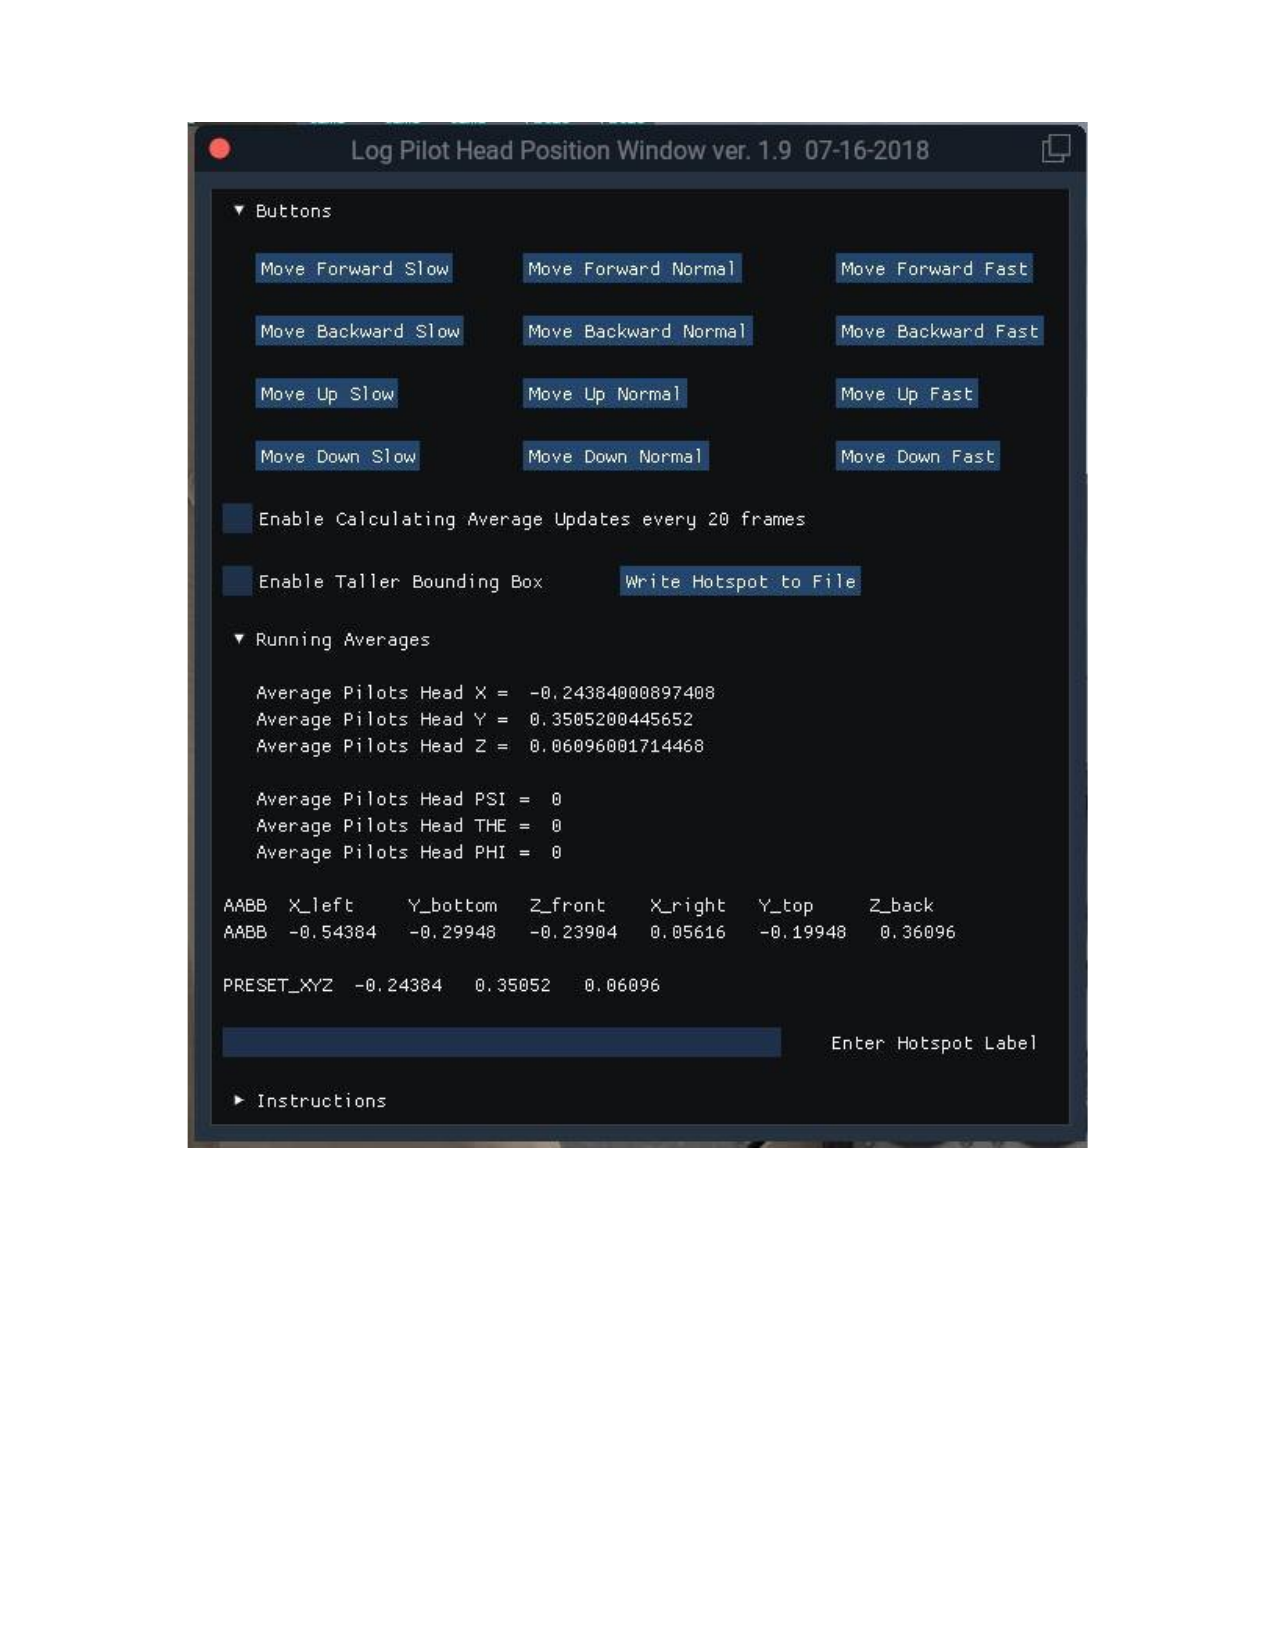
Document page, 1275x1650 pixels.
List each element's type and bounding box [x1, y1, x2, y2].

picture [187, 122, 1088, 1148]
